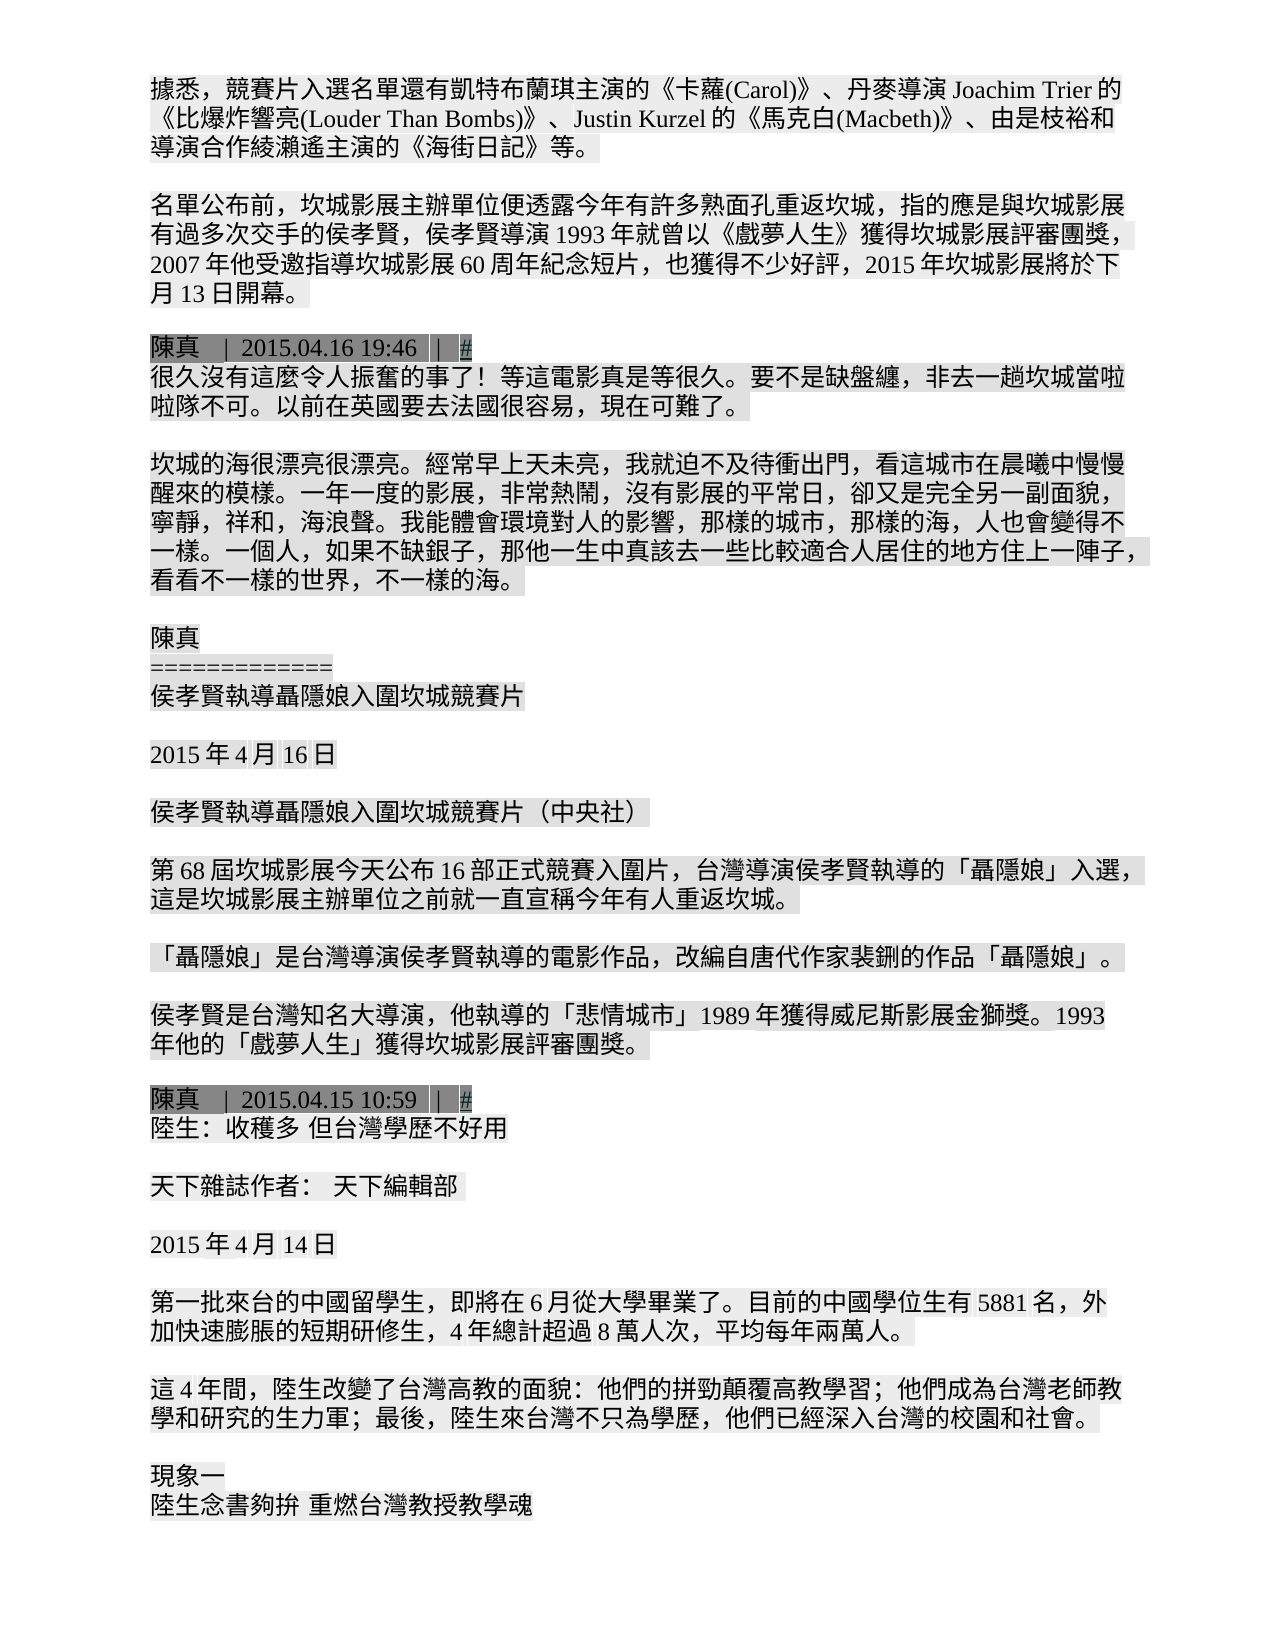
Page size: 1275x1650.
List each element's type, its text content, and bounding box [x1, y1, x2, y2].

text 陳真 | 2015.04.16 19:46 | # [150, 333, 1125, 363]
text 哇！也有賈樟柯。 陳真 ========= 舒淇生日帶喜《聶隱娘》入圍坎城影展競賽片啦！ 2015年04月16日 蔡曉婷、周郁蘋 由侯孝賢導演、舒淇主演的電影《聶隱娘》入圍坎城影展競賽片。（圖／本報系資料照片） 第68屆坎城影展今(16)日下午公布正式競賽入圍片，由台灣導演侯孝賢執導、舒淇與張震主演的《聶隱娘》，與賈樟柯的《山河故人》一同入圍競賽片，今剛好也是舒淇39歲生日，喜訊傳來令劇組都相當開心。 據悉，競賽片入選名單還有凱特布蘭琪主演的《卡蘿(Carol)》、丹麥導演Joachim Trier的《比爆炸響亮(Louder Than Bombs)》、Justin Kurzel的《馬克白(Macbeth)》、由是枝裕和導演合作綾瀨遙主演的《海街日記》等。 名單公布前，坎城影展主辦單位便透露今年有許多熟面孔重返坎城，指的應是與坎城影展有過多次交手的侯孝賢，侯孝賢導演1993年就曾以《戲夢人生》獲得坎城影展評審團獎，2007年他受邀指導坎城影展60周年紀念短片，也獲得不少好評，2015年坎城影展將於下月13日開幕。 [150, 75, 1125, 308]
text 很久沒有這麼令人振奮的事了！等這電影真是等很久。要不是缺盤纏，非去一趟坎城當啦啦隊不可。以前在英國要去法國很容易，現在可難了。 坎城的海很漂亮很漂亮。經常早上天未亮，我就迫不及待衝出門，看這城市在晨曦中慢慢醒來的模樣。一年一度的影展，非常熱鬧，沒有影展的平常日，卻又是完全另一副面貌，寧靜，祥和，海浪聲。我能體會環境對人的影響，那樣的城市，那樣的海，人也會變得不一樣。一個人，如果不缺銀子，那他一生中真該去一些比較適合人居住的地方住上一陣子，看看不一樣的世界，不一樣的海。 陳真 ============= 侯孝賢執導聶隱娘入圍坎城競賽片 2015年4月16日 侯孝賢執導聶隱娘入圍坎城競賽片（中央社） 第68屆坎城影展今天公布16部正式競賽入圍片，台灣導演侯孝賢執導的「聶隱娘」入選，這是坎城影展主辦單位之前就一直宣稱今年有人重返坎城。 「聶隱娘」是台灣導演侯孝賢執導的電影作品，改編自唐代作家裴鉶的作品「聶隱娘」。 侯孝賢是台灣知名大導演，他執導的「悲情城市」1989年獲得威尼斯影展金獅獎。1993年他的「戲夢人生」獲得坎城影展評審團獎。 [150, 363, 1125, 1060]
text 陸生：收穫多 但台灣學歷不好用 天下雜誌作者： 天下編輯部 2015年4月14日 第一批來台的中國留學生，即將在6月從大學畢業了。目前的中國學位生有5881名，外加快速膨脹的短期研修生，4年總計超過8萬人次，平均每年兩萬人。 這4年間，陸生改變了台灣高教的面貌：他們的拼勁顛覆高教學習；他們成為台灣老師教學和研究的生力軍；最後，陸生來台灣不只為學歷，他們已經深入台灣的校園和社會。 現象一 陸生念書夠拚 重燃台灣教授教學魂 跟一般外籍生、僑生相比，陸生來台資格篩選更嚴格，多半是出自沿海、來自可以進入中國前5％的大學。 在銘傳大學等許多陸生聚集的私校裡，陸生拿書卷獎是普遍現象。銘傳大學學術副校長兼教務長王金龍說，「各系前3名獎學金，全校共200多個名額，其中5、60個，都被陸生拿走！」 放棄中國名校赴台，政大法律科際整合研究所碩二陸生何陳勇，拚命讀書，還擔任政大陸生聯誼會會長。何陳勇說，「我是最會發問的，課上、課下都問，台生都走了，我還在問。但也是因為我看過書，才問得出來。」 陸生的積極，正改寫大學裡的學習風氣。特別是陸生多的私立大學，受訪老師們都表示，如今的課堂氛圍，「很像只對著陸生在上課。」一位文化大學教授說，「課堂上，他們總是第一個舉手，踴躍提問發言。下了課，他們圍住你，問你問題。你相信嗎？陸生是燃起我教學熱情的來源！」 現象二 台生當人頭 陸生來工讀 在老師眼裡，中國留學生堪用、好用，甚至成為為老師研究的生力軍。 事實上，「三限六不」裡諸多對陸生的限制，已在大學招生現實下，不斷鬆動。最被陸生詬病的兩項：不能在學期間工作、不編列政府獎學金，已在過去一年間大量開放。 其中獎學金的部份，國立大學透過自籌經費、私校則編列陸生獎學金給優秀陸生，讓陸生開始當起老師的教學和研究助理，還有不少陸生私下擔任老師處理科技部、教育部、文化部等研究專案助理，但為了符合「不拿政府獎學金」的限制，也有老師請台生當人頭，再轉手給陸生。 一位北部私校老師就透過這方式，聘用陸生做課堂助教，「這位陸生還是台生幫忙找的，台灣學生們很樂意當人頭，因為陸生很肯學、也願意付出，」這位老師點出陸生研究出現的「黑戶」現況，也透露三限六不在現實運作上的不切實際。 現象三 台灣學位值不值？「文化氛圍，才是我要的」 第一屆陸生學位生、曾為她的留學經驗寫下《我在台灣，我正青春》的淡江大學大四生蔡博藝不諱言，「我們沒有獎學金、沒有健保，比起外籍生差多了，僑生還能拿僑委會獎學金。這是一個政策不友善、輿論環境又不友善的地方。」 從美好幻想到小小幻滅，走過4年的台灣學習之路，陸生之間開始彼此討論，「台灣學位值不值？你會不會後悔到台灣讀書？」 政大政治所碩二陸生王雲飛這麼評價台灣學歷，「如果你覺得可以帶給你就業機會，不好意思，做不到。如果你以為碩博班有豐厚獎學金，不好意思，做不到。」但王雲飛個人卻覺得有所獲得，「這裡的文化氛圍和師資素質，是我要的。」 而政大陸生聯誼會長何陳勇的結論是，「這邊環境（指三限六不）真的很惡劣，卻可以學到很多東西。但你想明白，回去之後，其實學歷也沒什麼用。」 4年來的密切交流，台灣高教是否因陸生變得更有競爭力？陸生的走向也將是盱衡台灣高教競爭力的重要尺度。……（ 完整報導，請見《天下雜誌》570期 ） [150, 1114, 1125, 1549]
text 陳真 | 2015.04.15 10:59 | # [150, 1085, 1125, 1114]
